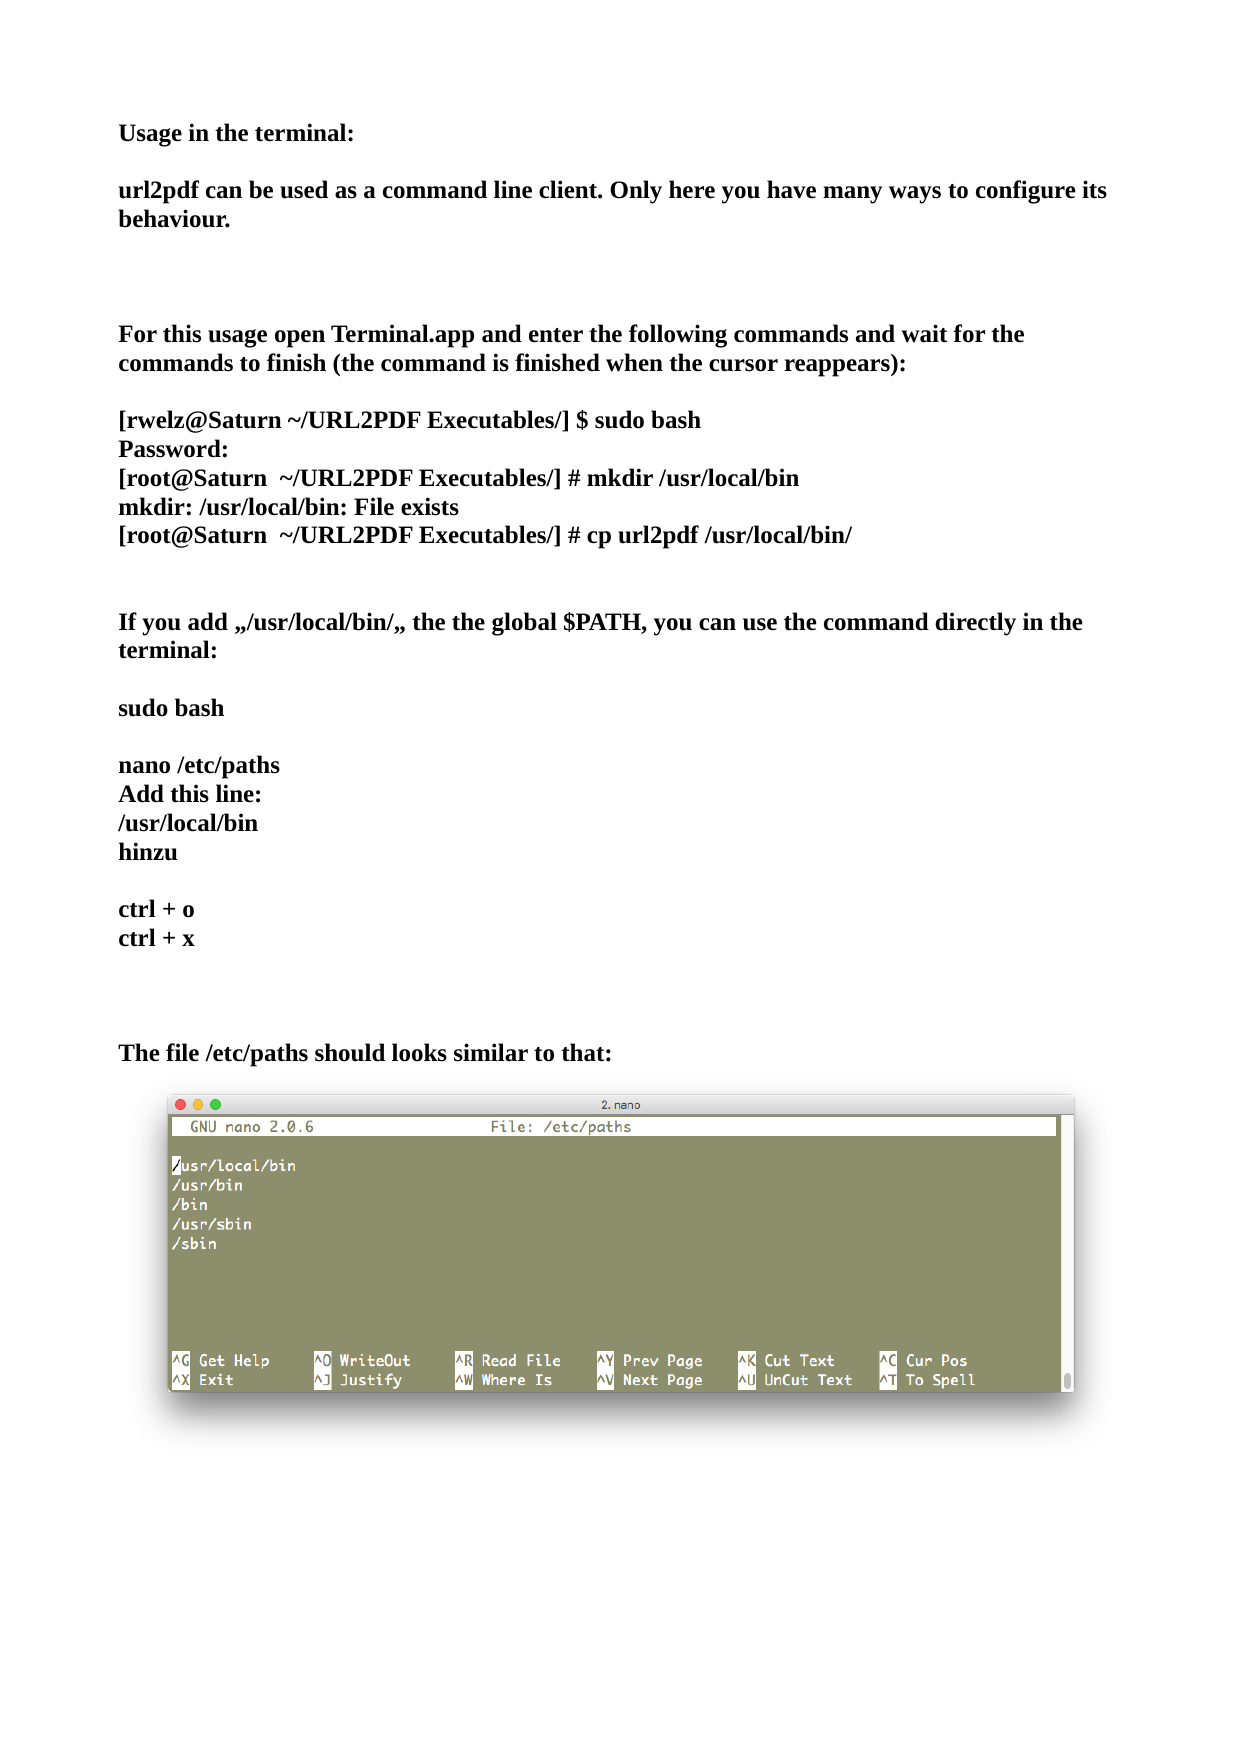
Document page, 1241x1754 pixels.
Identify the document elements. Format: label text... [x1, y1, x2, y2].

text /usr/local/bin [118, 808, 1122, 837]
text The file /etc/paths should looks similar to that: [118, 1038, 1122, 1066]
text nano /etc/paths [118, 751, 1122, 779]
text ctrl + o [118, 894, 1122, 923]
text sudo bash [118, 693, 1122, 722]
text url2pdf can be used as a command line client. Only here you have many ways to configure its behaviour. [118, 176, 1122, 233]
text [rwelz@Saturn ~/URL2PDF Executables/] $ sudo bash [118, 406, 1122, 434]
text Password: [118, 434, 1122, 463]
text mkdir: /usr/local/bin: File exists [118, 492, 1122, 521]
text [root@Saturn ~/URL2PDF Executables/] # cp url2pdf /usr/local/bin/ [118, 521, 1122, 549]
text Usage in the terminal: [118, 118, 1122, 147]
text [root@Saturn ~/URL2PDF Executables/] # mkdir /usr/local/bin [118, 463, 1122, 492]
text If you add „/usr/local/bin/„ the the global $PATH, you can use the command directly in the terminal: [118, 607, 1122, 664]
text hinzu [118, 837, 1122, 866]
text For this usage open Terminal.app and enter the following commands and wait for the commands to finish (the command is finished when the cursor reappears): [118, 319, 1122, 377]
text ctrl + x [118, 923, 1122, 952]
text Add this line: [118, 779, 1122, 808]
picture [118, 1066, 1123, 1462]
